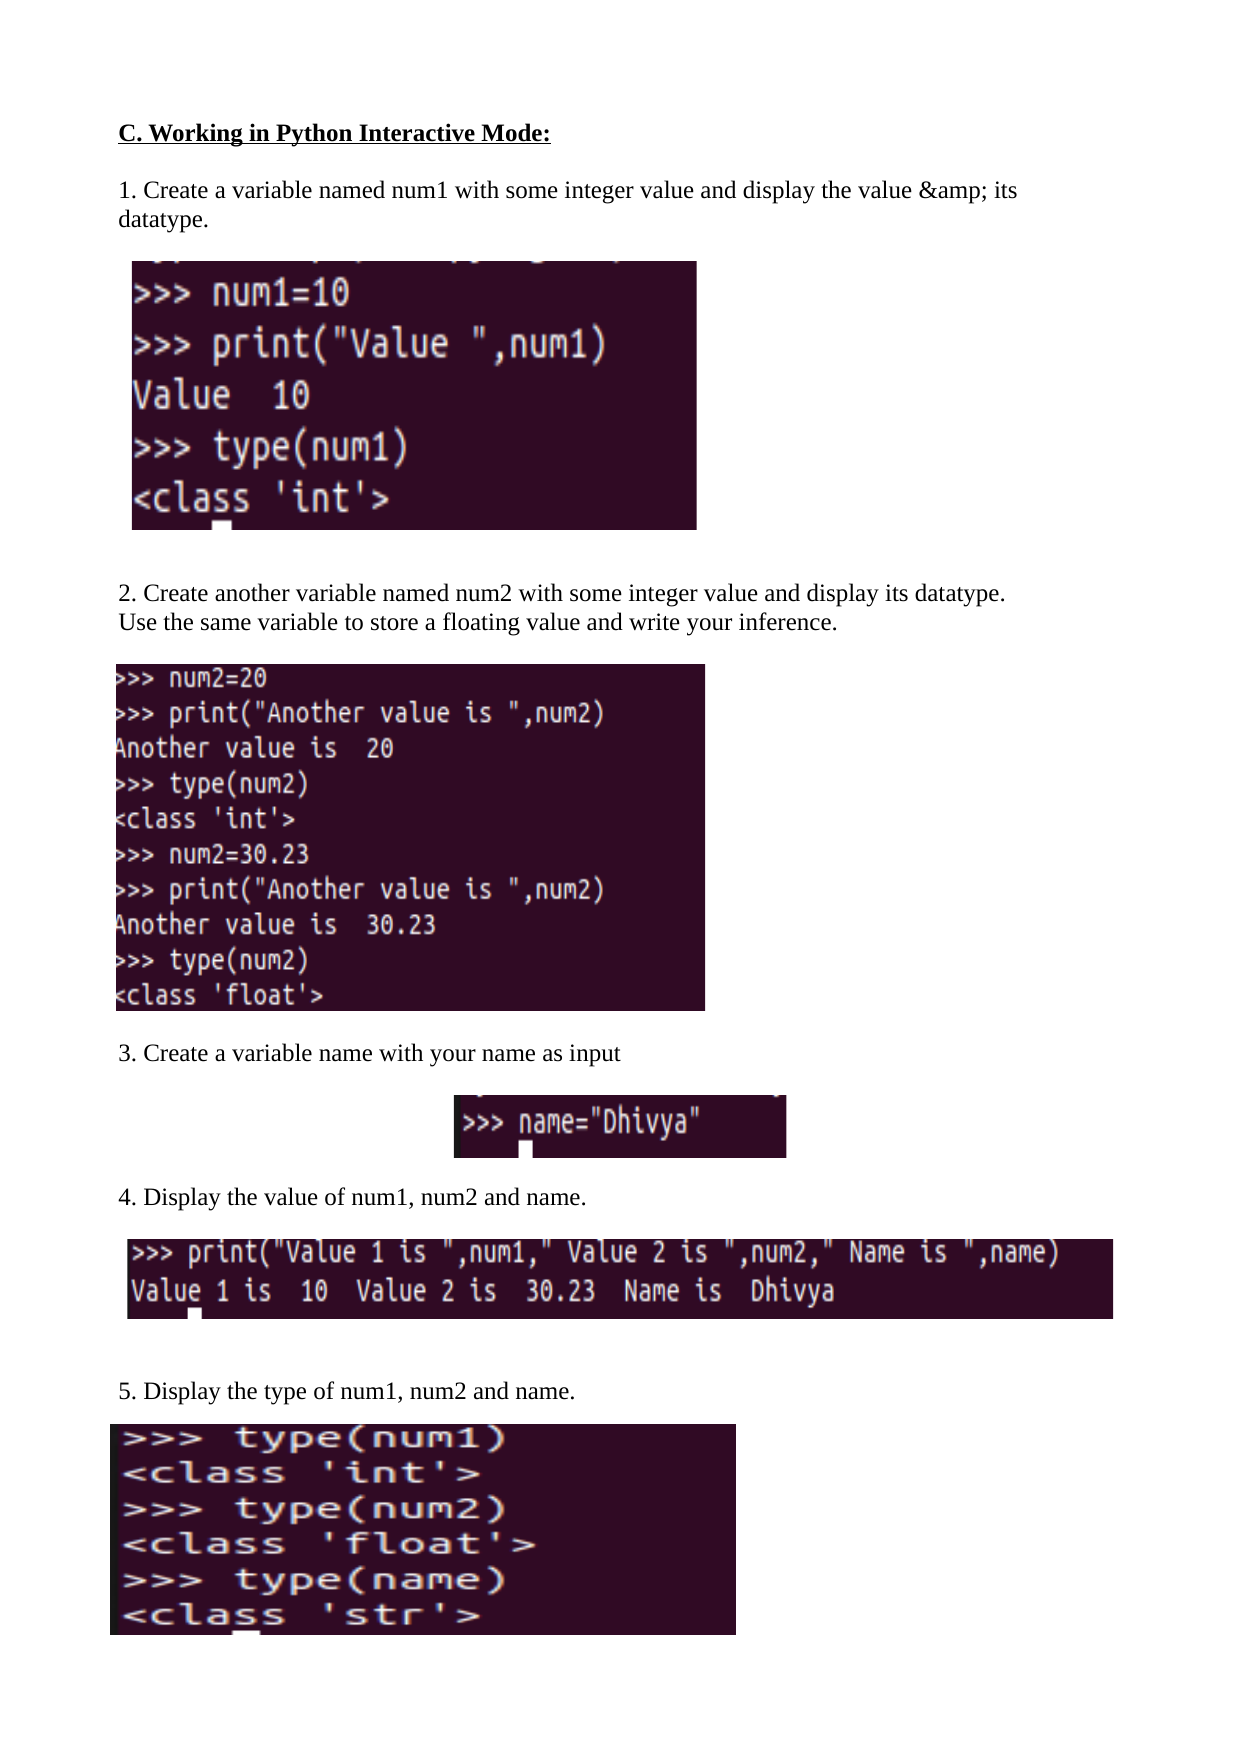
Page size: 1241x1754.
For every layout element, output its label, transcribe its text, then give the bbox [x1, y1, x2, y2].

text 3. Create a variable name with your name as input [118, 1038, 1122, 1067]
text 2. Create another variable named num2 with some integer value and display its datatype. [118, 578, 1122, 607]
picture [453, 1095, 787, 1158]
text Use the same variable to store a floating value and write your inference. [118, 607, 1122, 636]
picture [116, 664, 706, 1011]
text 1. Create a variable named num1 with some integer value and display the value &amp; its [118, 176, 1122, 204]
text C. Working in Python Interactive Mode: [118, 118, 1122, 147]
text datatype. [118, 204, 1122, 233]
text 5. Display the type of num1, num2 and name. [118, 1376, 1122, 1405]
picture [110, 1424, 736, 1635]
text 4. Display the value of num1, num2 and name. [118, 1182, 1122, 1211]
picture [131, 261, 697, 530]
picture [127, 1239, 1114, 1319]
